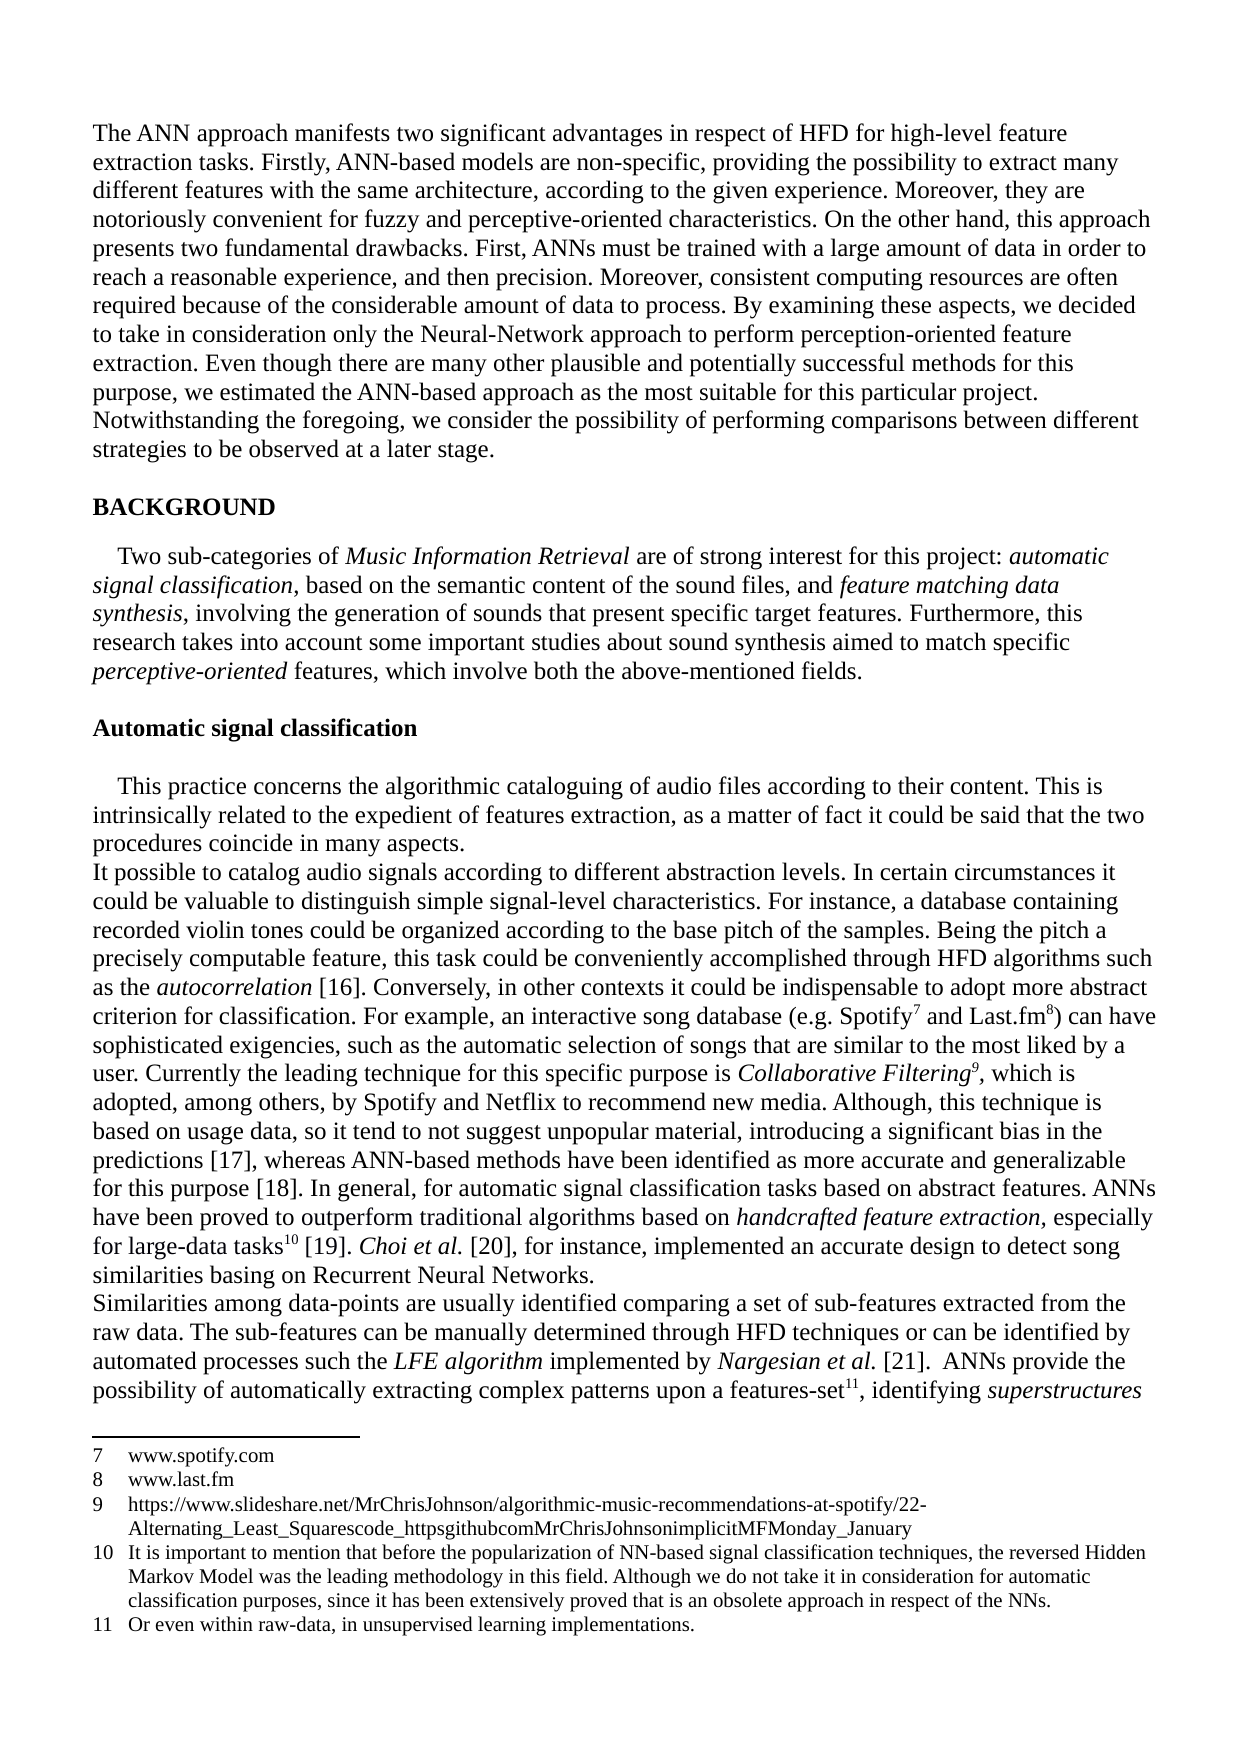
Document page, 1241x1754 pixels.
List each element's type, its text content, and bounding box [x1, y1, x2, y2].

text www.last.fm [92, 1467, 1160, 1491]
text Two sub-categories of Music Information Retrieval are of strong interest for this project: automatic signal classification, based on the semantic content of the sound files, and feature matching data synthesis, involving the generation of sounds that present specific target features. Furthermore, this research takes into account some important studies about sound synthesis aimed to match specific perceptive-oriented features, which involve both the above-mentioned fields. [92, 541, 1160, 685]
text It is important to mention that before the popularization of NN-based signal classification techniques, the reversed Hidden Markov Model was the leading methodology in this field. Although we do not take it in consideration for automatic classification purposes, since it has been extensively proved that is an obsolete approach in respect of the NNs. [92, 1539, 1160, 1612]
text The ANN approach manifests two significant advantages in respect of HFD for high-level feature extraction tasks. Firstly, ANN-based models are non-specific, providing the possibility to extract many different features with the same architecture, according to the given experience. Moreover, they are notoriously convenient for fuzzy and perceptive-oriented characteristics. On the other hand, this approach presents two fundamental drawbacks. First, ANNs must be trained with a large amount of data in order to reach a reasonable experience, and then precision. Moreover, consistent computing resources are often required because of the considerable amount of data to process. By examining these aspects, we decided to take in consideration only the Neural-Network approach to perform perception-oriented feature extraction. Even though there are many other plausible and potentially successful methods for this purpose, we estimated the ANN-based approach as the most suitable for this particular project. Notwithstanding the foregoing, we consider the possibility of performing comparisons between different strategies to be observed at a later stage. [92, 118, 1160, 463]
text https://www.slideshare.net/MrChrisJohnson/algorithmic-music-recommendations-at-spotify/22-Alternating_Least_Squarescode_httpsgithubcomMrChrisJohnsonimplicitMFMonday_January [92, 1491, 1160, 1539]
text It possible to catalog audio signals according to different abstraction levels. In certain circumstances it could be valuable to distinguish simple signal-level characteristics. For instance, a database containing recorded violin tones could be organized according to the base pitch of the samples. Being the pitch a precisely computable feature, this task could be conveniently accomplished through HFD algorithms such as the autocorrelation [16]. Conversely, in other contexts it could be indispensable to adopt more abstract criterion for classification. For example, an interactive song database (e.g. Spotify and Last.fm) can have sophisticated exigencies, such as the automatic selection of songs that are similar to the most liked by a user. Currently the leading technique for this specific purpose is Collaborative Filtering, which is adopted, among others, by Spotify and Netflix to recommend new media. Although, this technique is based on usage data, so it tend to not suggest unpopular material, introducing a significant bias in the predictions [17], whereas ANN-based methods have been identified as more accurate and generalizable for this purpose [18]. In general, for automatic signal classification tasks based on abstract features. ANNs have been proved to outperform traditional algorithms based on handcrafted feature extraction, especially for large-data tasks [19]. Choi et al. [20], for instance, implemented an accurate design to detect song similarities basing on Recurrent Neural Networks. [92, 857, 1160, 1288]
text Automatic signal classification [92, 713, 1160, 742]
text Similarities among data-points are usually identified comparing a set of sub-features extracted from the raw data. The sub-features can be manually determined through HFD techniques or can be identified by automated processes such the LFE algorithm implemented by Nargesian et al. [21]. ANNs provide the possibility of automatically extracting complex patterns upon a features-set, identifying superstructures [92, 1288, 1160, 1403]
text This practice concerns the algorithmic cataloguing of audio files according to their content. This is intrinsically related to the expedient of features extraction, as a matter of fact it could be said that the two procedures coincide in many aspects. [92, 771, 1160, 857]
text BACKGROUND [92, 492, 1160, 521]
text www.spotify.com [92, 1443, 1160, 1467]
text Or even within raw-data, in unsupervised learning implementations. [92, 1612, 1160, 1636]
